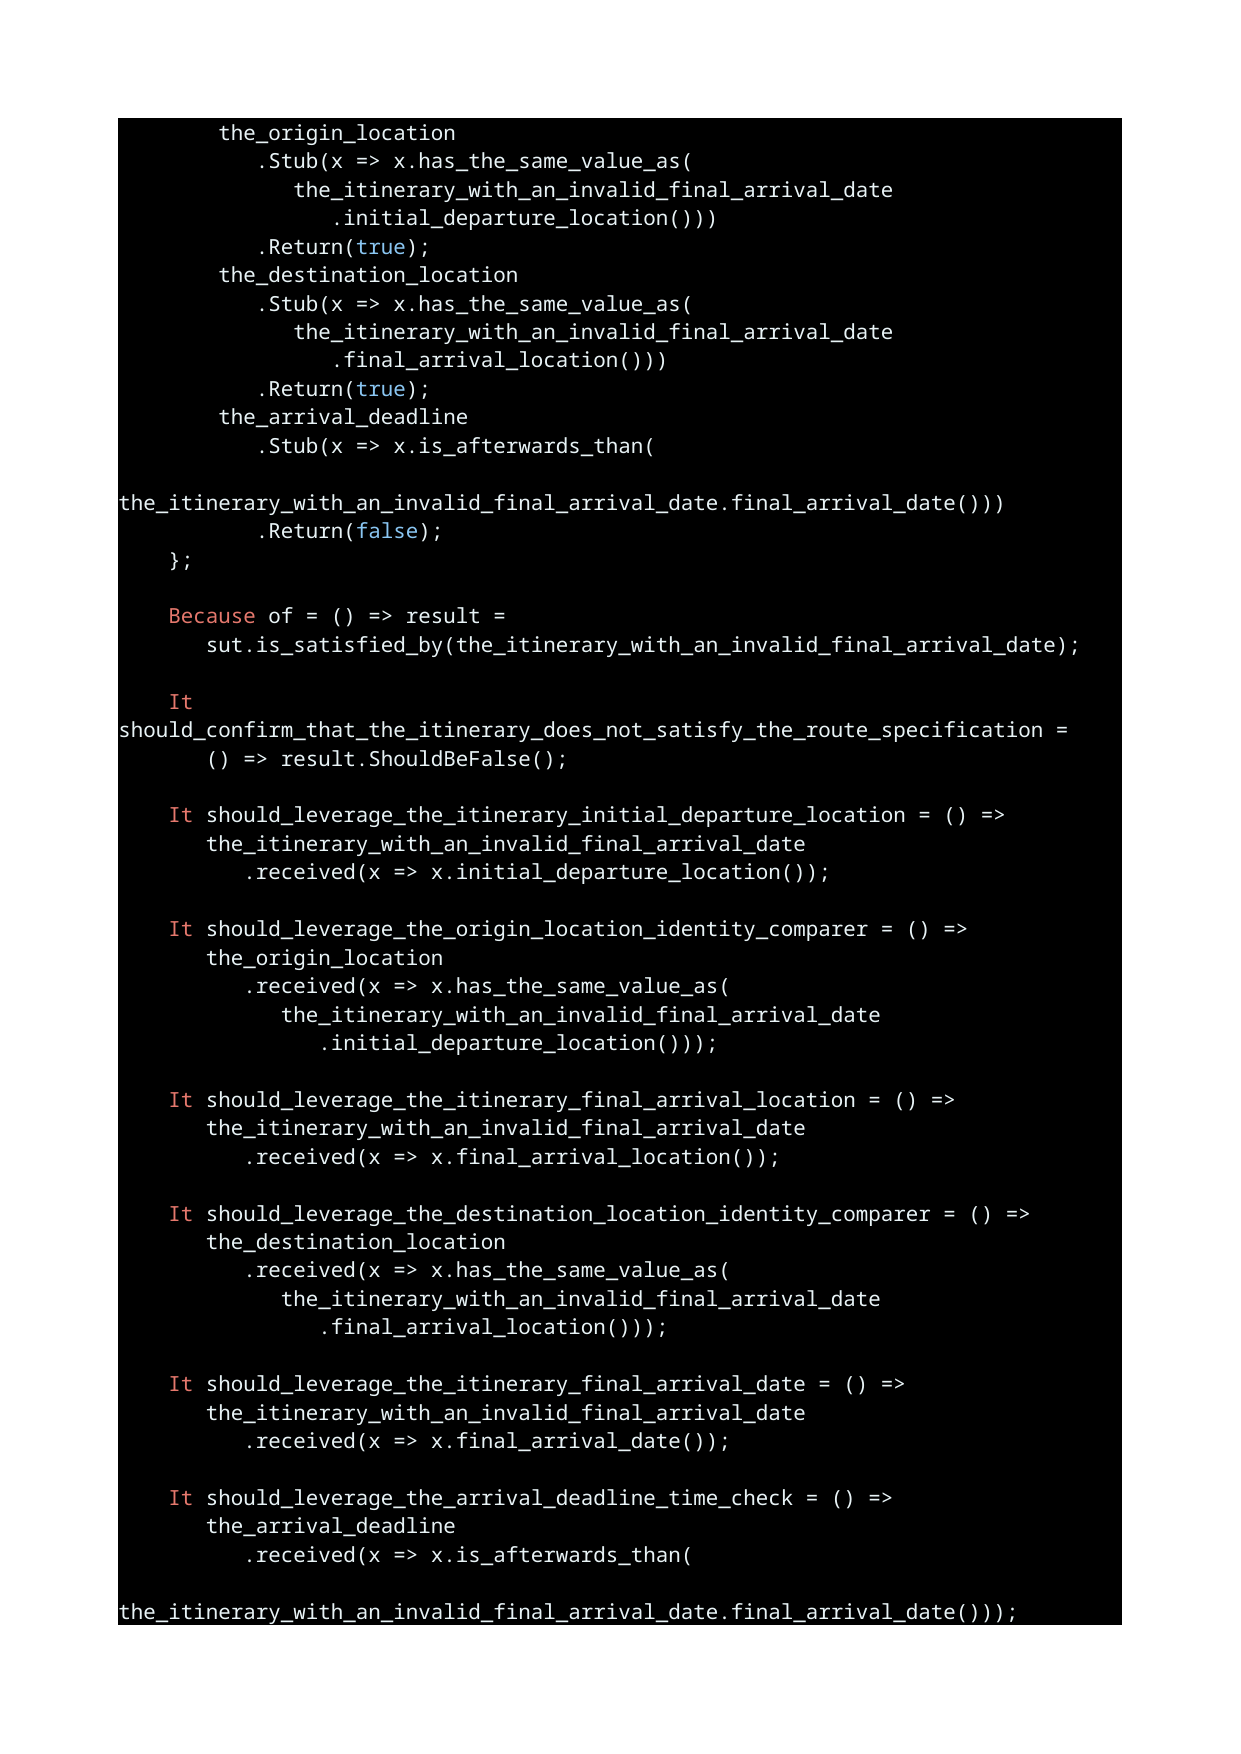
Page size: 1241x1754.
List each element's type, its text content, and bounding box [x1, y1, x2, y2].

text the_itinerary_with_an_invalid_final_arrival_date.final_arrival_date())) [118, 459, 1122, 516]
text sut.is_satisfied_by(the_itinerary_with_an_invalid_final_arrival_date); [118, 630, 1122, 658]
text the_destination_location [118, 1227, 1122, 1256]
text .initial_departure_location())); [118, 1028, 1122, 1057]
text It should_leverage_the_origin_location_identity_comparer = () => [118, 914, 1122, 943]
text the_itinerary_with_an_invalid_final_arrival_date [118, 1113, 1122, 1142]
text It should_leverage_the_itinerary_final_arrival_date = () => [118, 1369, 1122, 1398]
text the_itinerary_with_an_invalid_final_arrival_date [118, 1284, 1122, 1312]
text .final_arrival_location())); [118, 1312, 1122, 1341]
text .received(x => x.is_afterwards_than( [118, 1540, 1122, 1568]
text the_itinerary_with_an_invalid_final_arrival_date.final_arrival_date())); [118, 1568, 1122, 1625]
text .Return(true); [118, 374, 1122, 402]
text .received(x => x.final_arrival_date()); [118, 1426, 1122, 1455]
text the_arrival_deadline [118, 1512, 1122, 1540]
text the_origin_location [118, 943, 1122, 971]
text It should_leverage_the_destination_location_identity_comparer = () => [118, 1199, 1122, 1227]
text .final_arrival_location())) [118, 346, 1122, 374]
text }; [118, 545, 1122, 573]
text the_arrival_deadline [118, 402, 1122, 431]
text the_itinerary_with_an_invalid_final_arrival_date [118, 317, 1122, 346]
text .received(x => x.has_the_same_value_as( [118, 971, 1122, 1000]
text .received(x => x.has_the_same_value_as( [118, 1256, 1122, 1284]
text () => result.ShouldBeFalse(); [118, 744, 1122, 772]
text .Stub(x => x.has_the_same_value_as( [118, 289, 1122, 317]
text Because of = () => result = [118, 602, 1122, 630]
text It should_leverage_the_itinerary_initial_departure_location = () => [118, 801, 1122, 829]
text It should_leverage_the_itinerary_final_arrival_location = () => [118, 1085, 1122, 1113]
text It should_confirm_that_the_itinerary_does_not_satisfy_the_route_specification = [118, 687, 1122, 744]
text the_itinerary_with_an_invalid_final_arrival_date [118, 1000, 1122, 1028]
text .received(x => x.initial_departure_location()); [118, 857, 1122, 886]
text .Return(true); [118, 232, 1122, 260]
text .initial_departure_location())) [118, 203, 1122, 232]
text It should_leverage_the_arrival_deadline_time_check = () => [118, 1483, 1122, 1512]
text .Stub(x => x.has_the_same_value_as( [118, 147, 1122, 175]
text .Stub(x => x.is_afterwards_than( [118, 431, 1122, 459]
text the_itinerary_with_an_invalid_final_arrival_date [118, 175, 1122, 203]
text .Return(false); [118, 516, 1122, 545]
text .received(x => x.final_arrival_location()); [118, 1142, 1122, 1170]
text the_destination_location [118, 260, 1122, 289]
text the_origin_location [118, 118, 1122, 147]
text the_itinerary_with_an_invalid_final_arrival_date [118, 829, 1122, 857]
text the_itinerary_with_an_invalid_final_arrival_date [118, 1398, 1122, 1426]
